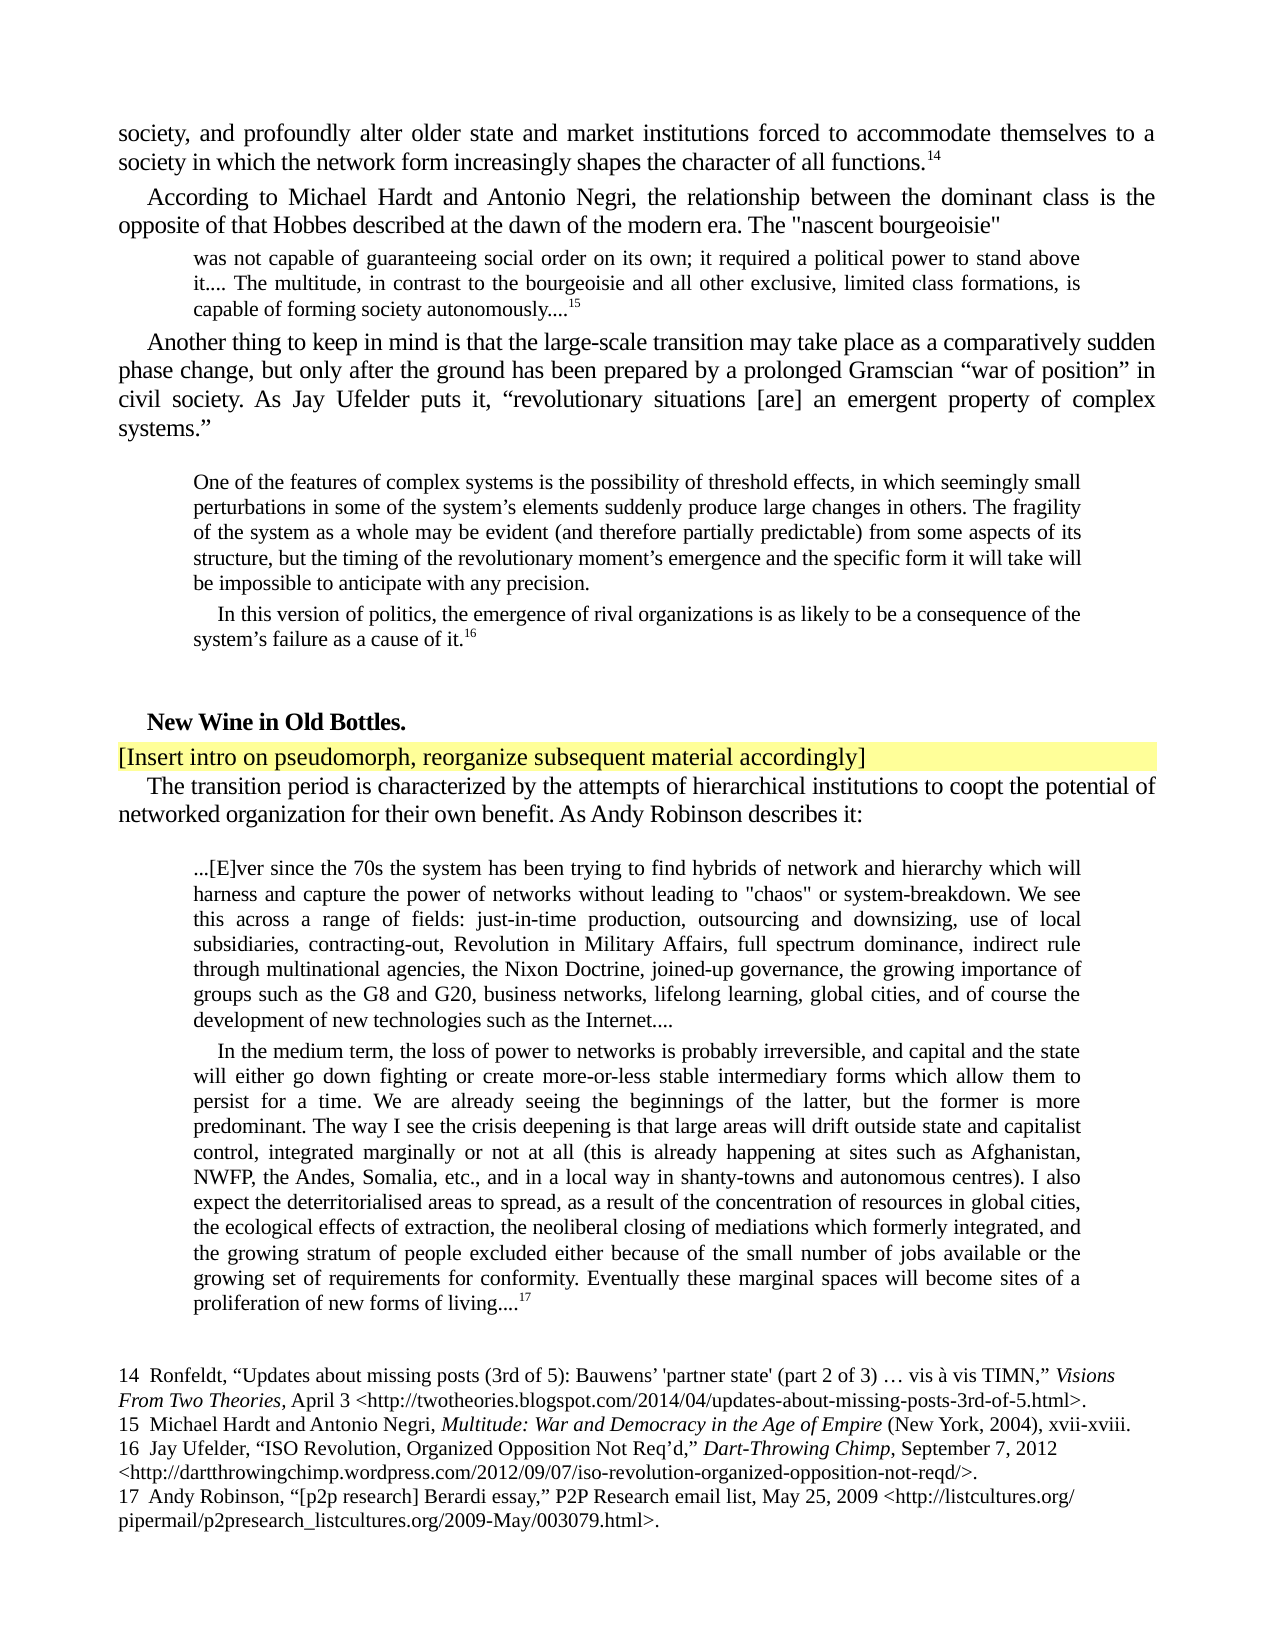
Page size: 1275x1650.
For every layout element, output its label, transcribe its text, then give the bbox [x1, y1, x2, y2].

text In this version of politics, the emergence of rival organizations is as likely to be a consequence of the system’s failure as a cause of it. [193, 601, 1082, 651]
text Jay Ufelder, “ISO Revolution, Organized Opposition Not Req’d,” Dart-Throwing Chimp, September 7, 2012 <http://dartthrowingchimp.wordpress.com/2012/09/07/iso-revolution-organized-opposition-not-reqd/>. [118, 1436, 1157, 1484]
text In the medium term, the loss of power to networks is probably irreversible, and capital and the state will either go down fighting or create more-or-less stable intermediary forms which allow them to persist for a time. We are already seeing the beginnings of the latter, but the former is more predominant. The way I see the crisis deepening is that large areas will drift outside state and capitalist control, integrated marginally or not at all (this is already happening at sites such as Afghanistan, NWFP, the Andes, Somalia, etc., and in a local way in shanty-towns and autonomous centres). I also expect the deterritorialised areas to spread, as a result of the concentration of resources in global cities, the ecological effects of extraction, the neoliberal closing of mediations which formerly integrated, and the growing stratum of people excluded either because of the small number of jobs available or the growing set of requirements for conformity. Eventually these marginal spaces will become sites of a proliferation of new forms of living.... [193, 1038, 1082, 1315]
text The transition period is characterized by the attempts of hierarchical institutions to coopt the potential of networked organization for their own benefit. As Andy Robinson describes it: [118, 771, 1157, 828]
text Michael Hardt and Antonio Negri, Multitude: War and Democracy in the Age of Empire (New York, 2004), xvii-xviii. [118, 1412, 1157, 1436]
text Andy Robinson, “[p2p research] Berardi essay,” P2P Research email list, May 25, 2009 <http://listcultures.org/ pipermail/p2presearch_listcultures.org/2009-May/003079.html>. [118, 1484, 1157, 1532]
text Another thing to keep in mind is that the large-scale transition may take place as a comparatively sudden phase change, but only after the ground has been prepared by a prolonged Gramscian “war of position” in civil society. As Jay Ufelder puts it, “revolutionary situations [are] an emergent property of complex systems.” [118, 327, 1157, 442]
text ...[E]ver since the 70s the system has been trying to find hybrids of network and hierarchy which will harness and capture the power of networks without leading to "chaos" or system-breakdown. We see this across a range of fields: just-in-time production, outsourcing and downsizing, use of local subsidiaries, contracting-out, Revolution in Military Affairs, full spectrum dominance, indirect rule through multinational agencies, the Nixon Doctrine, joined-up governance, the growing importance of groups such as the G8 and G20, business networks, lifelong learning, global cities, and of course the development of new technologies such as the Internet.... [193, 855, 1082, 1032]
text society, and profoundly alter older state and market institutions forced to accommodate themselves to a society in which the network form increasingly shapes the character of all functions. [118, 118, 1157, 176]
text One of the features of complex systems is the possibility of threshold effects, in which seemingly small perturbations in some of the system’s elements suddenly produce large changes in others. The fragility of the system as a whole may be evident (and therefore partially predictable) from some aspects of its structure, but the timing of the revolutionary moment’s emergence and the specific form it will take will be impossible to anticipate with any precision. [193, 469, 1082, 595]
text was not capable of guaranteeing social order on its own; it required a political power to stand above it.... The multitude, in contrast to the bourgeoisie and all other exclusive, limited class formations, is capable of forming society autonomously.... [193, 245, 1082, 321]
text According to Michael Hardt and Antonio Negri, the relationship between the dominant class is the opposite of that Hobbes described at the dawn of the modern era. The "nascent bourgeoisie" [118, 182, 1157, 239]
text [Insert intro on pseudomorph, reorganize subsequent material accordingly] [118, 742, 1157, 771]
text Ronfeldt, “Updates about missing posts (3rd of 5): Bauwens’ 'partner state' (part 2 of 3) … vis à vis TIMN,” Visions From Two Theories, April 3 <http://twotheories.blogspot.com/2014/04/updates-about-missing-posts-3rd-of-5.html>. [118, 1363, 1157, 1412]
text New Wine in Old Bottles. [118, 707, 1157, 736]
